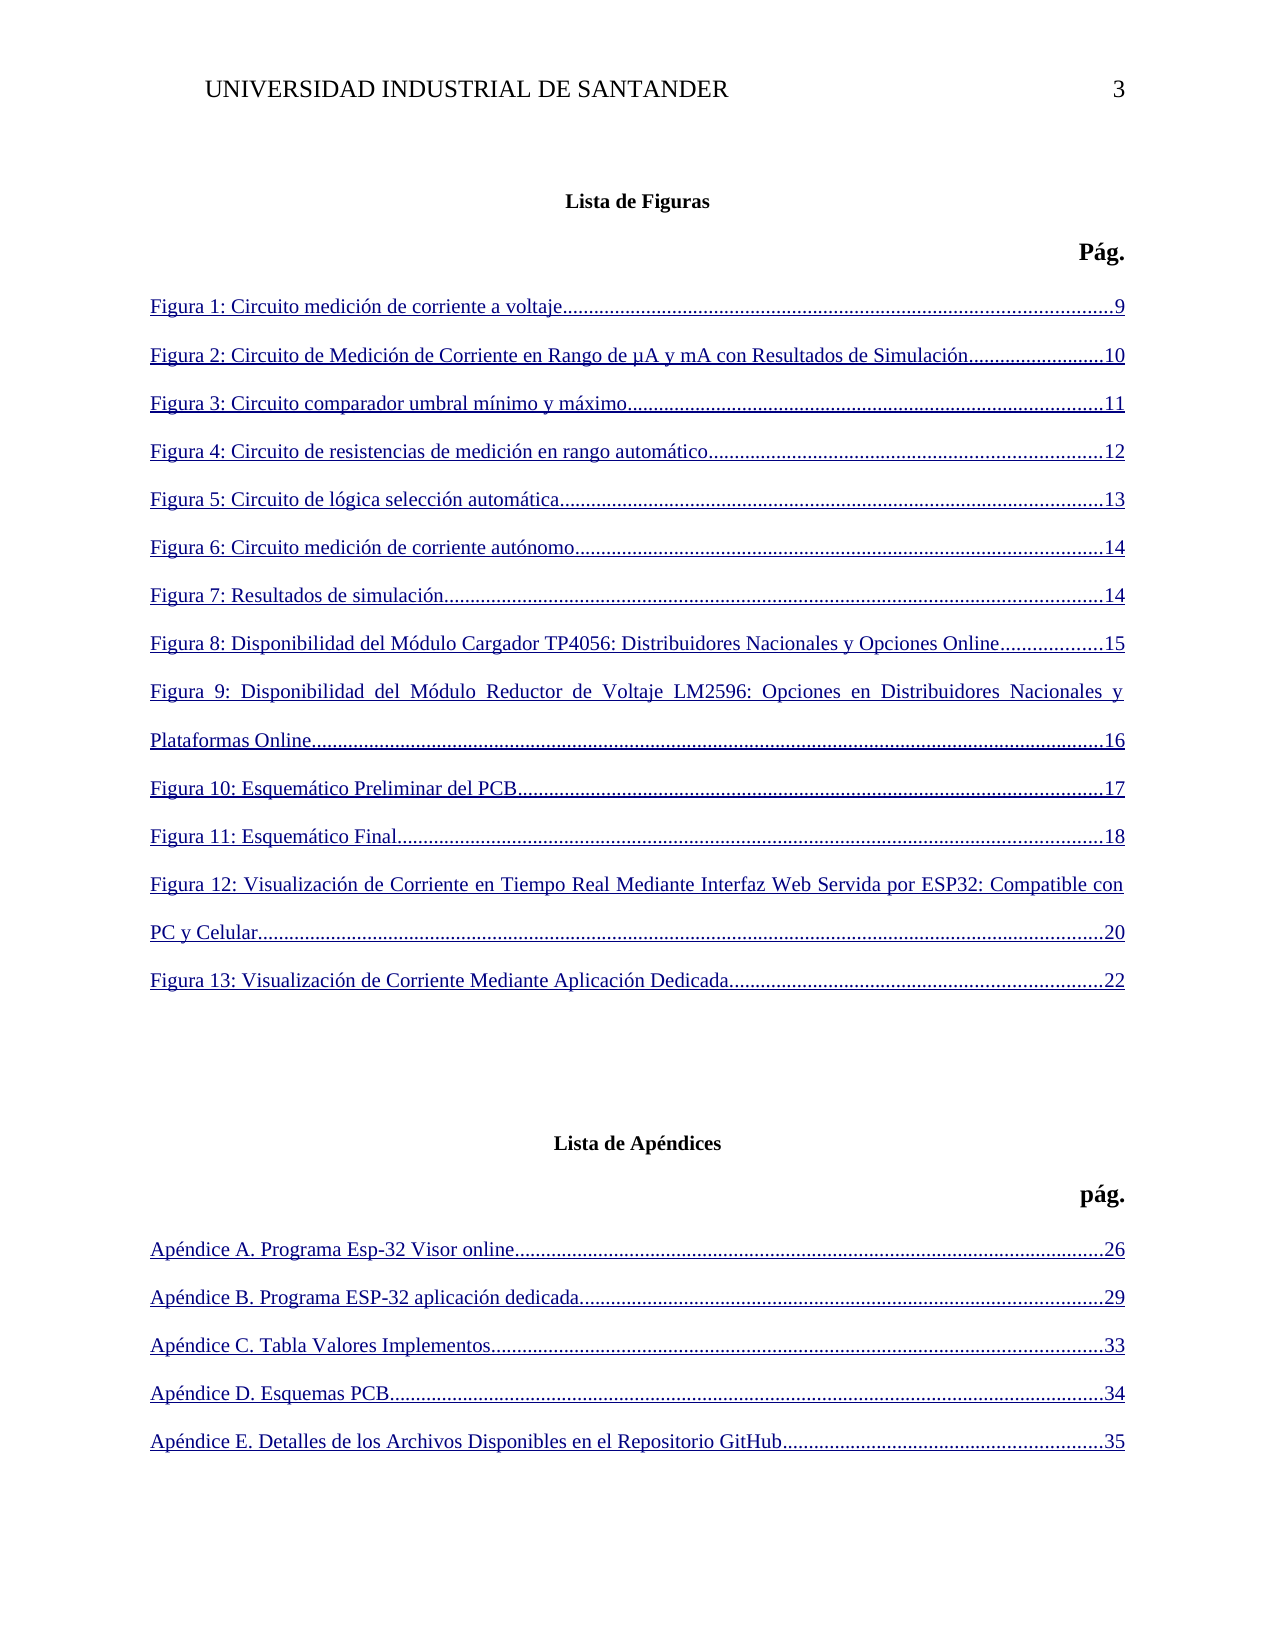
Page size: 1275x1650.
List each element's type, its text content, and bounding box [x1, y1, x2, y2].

text Figura 11: Esquemático Final 18 [150, 824, 1125, 845]
text Figura 10: Esquemático Preliminar del PCB 17 [150, 776, 1125, 796]
text Figura 2: Circuito de Medición de Corriente en Rango de µA y mA con Resultados de Simulación 10 [150, 342, 1125, 363]
text Figura 7: Resultados de simulación 14 [150, 583, 1125, 604]
text Pág. [150, 237, 1125, 266]
subtitle Lista de Apéndices [150, 1131, 1125, 1155]
text Figura 3: Circuito comparador umbral mínimo y máximo 11 [150, 391, 1125, 411]
text Figura 1: Circuito medición de corriente a voltaje 9 [150, 294, 1125, 315]
text Figura 13: Visualización de Corriente Mediante Aplicación Dedicada. 22 [150, 968, 1125, 989]
text pág. [150, 1179, 1125, 1208]
text Figura 5: Circuito de lógica selección automática 13 [150, 487, 1125, 508]
text Figura 12: Visualización de Corriente en Tiempo Real Mediante Interfaz Web Servida por ESP32: Compatible con PC y Celular 20 [150, 872, 1125, 941]
text Apéndice C. Tabla Valores Implementos. 33 [150, 1333, 1125, 1354]
text Apéndice D. Esquemas PCB 34 [150, 1381, 1125, 1402]
text Apéndice A. Programa Esp-32 Visor online 26 [150, 1237, 1125, 1258]
text Apéndice E. Detalles de los Archivos Disponibles en el Repositorio GitHub 35 [150, 1429, 1125, 1450]
text Apéndice B. Programa ESP-32 aplicación dedicada. 29 [150, 1285, 1125, 1306]
text Figura 4: Circuito de resistencias de medición en rango automático 12 [150, 439, 1125, 460]
text Figura 8: Disponibilidad del Módulo Cargador TP4056: Distribuidores Nacionales y Opciones Online 15 [150, 631, 1125, 652]
text Figura 9: Disponibilidad del Módulo Reductor de Voltaje LM2596: Opciones en Distribuidores Nacionales y Plataformas Online 16 [150, 679, 1125, 748]
text Figura 6: Circuito medición de corriente autónomo 14 [150, 535, 1125, 556]
subtitle Lista de Figuras [150, 189, 1125, 213]
